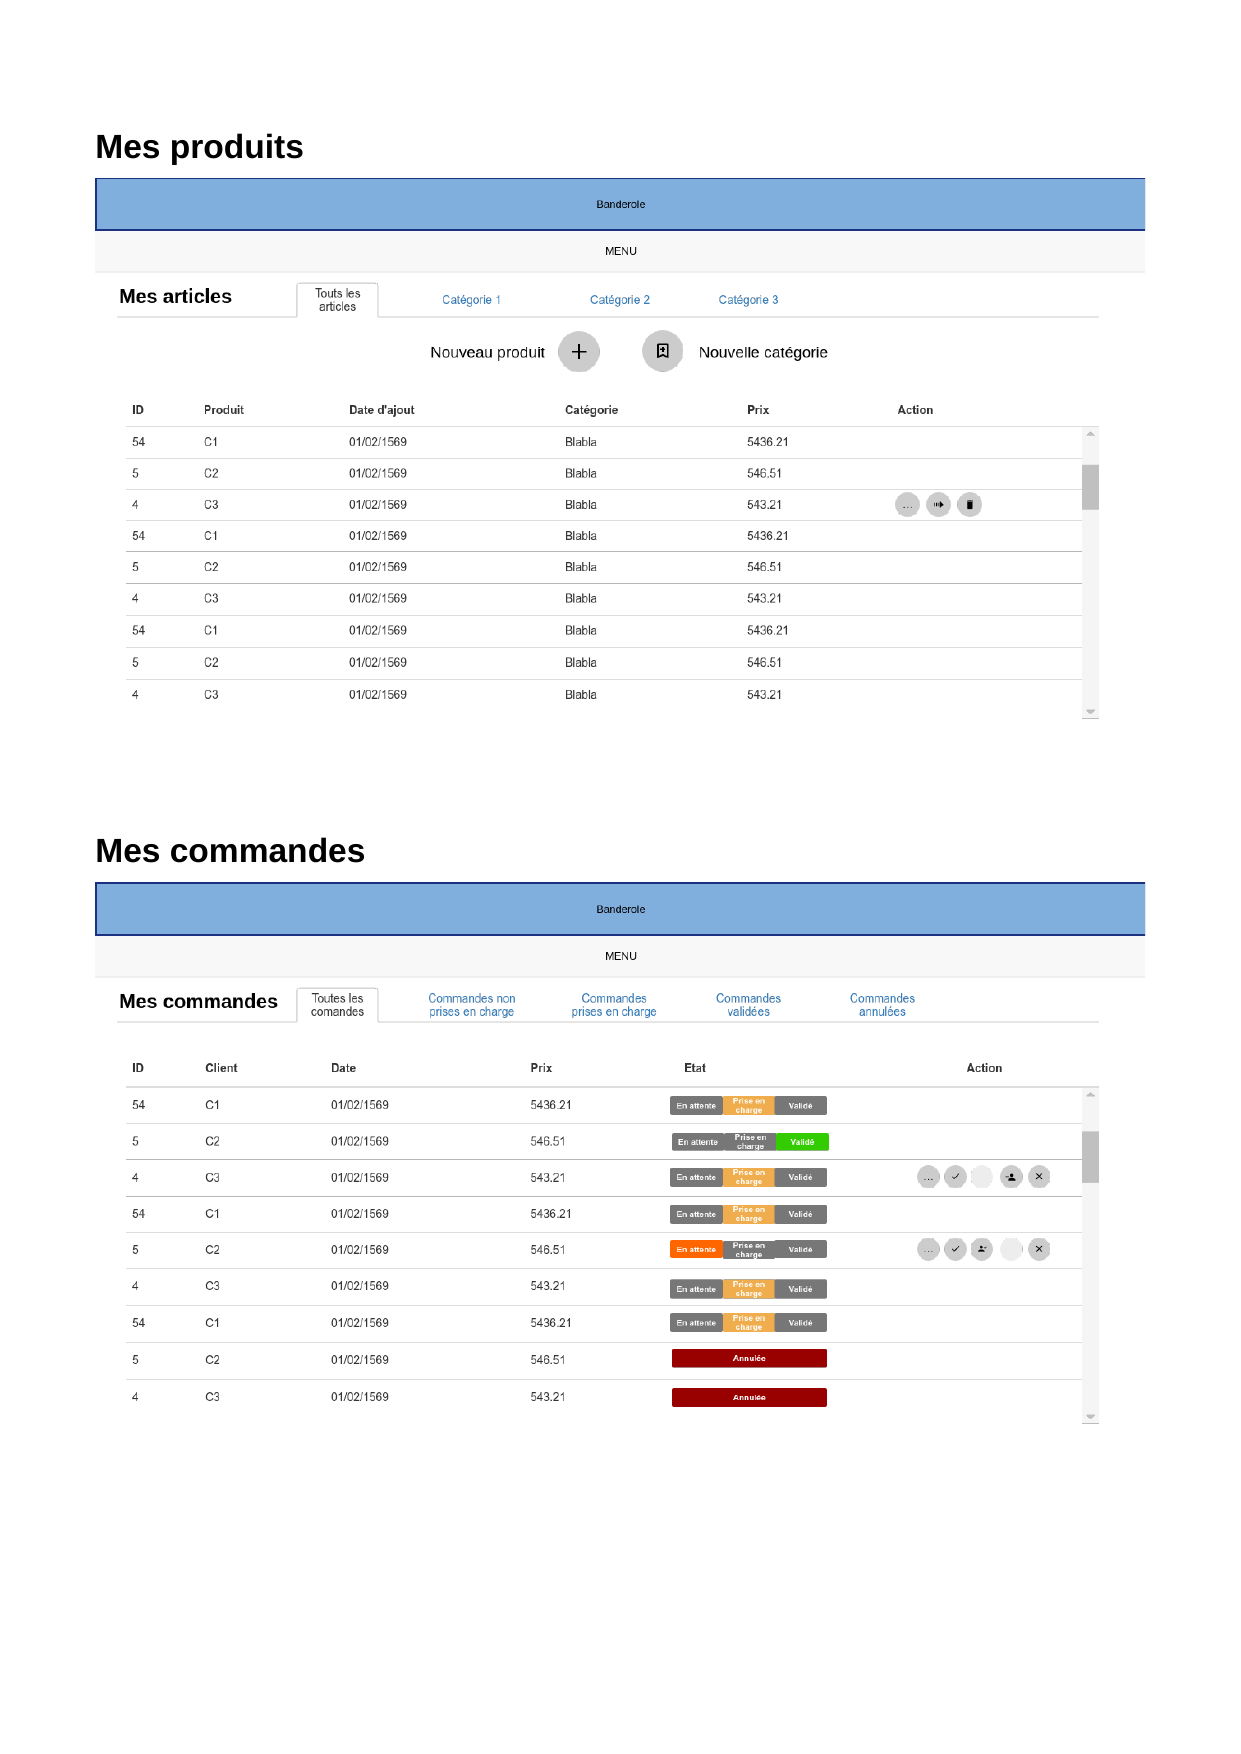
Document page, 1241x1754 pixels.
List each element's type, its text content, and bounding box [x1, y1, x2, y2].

picture [95, 882, 1146, 1474]
picture [95, 178, 1146, 769]
subtitle Mes produits [95, 127, 1145, 166]
subtitle Mes commandes [95, 831, 1145, 870]
